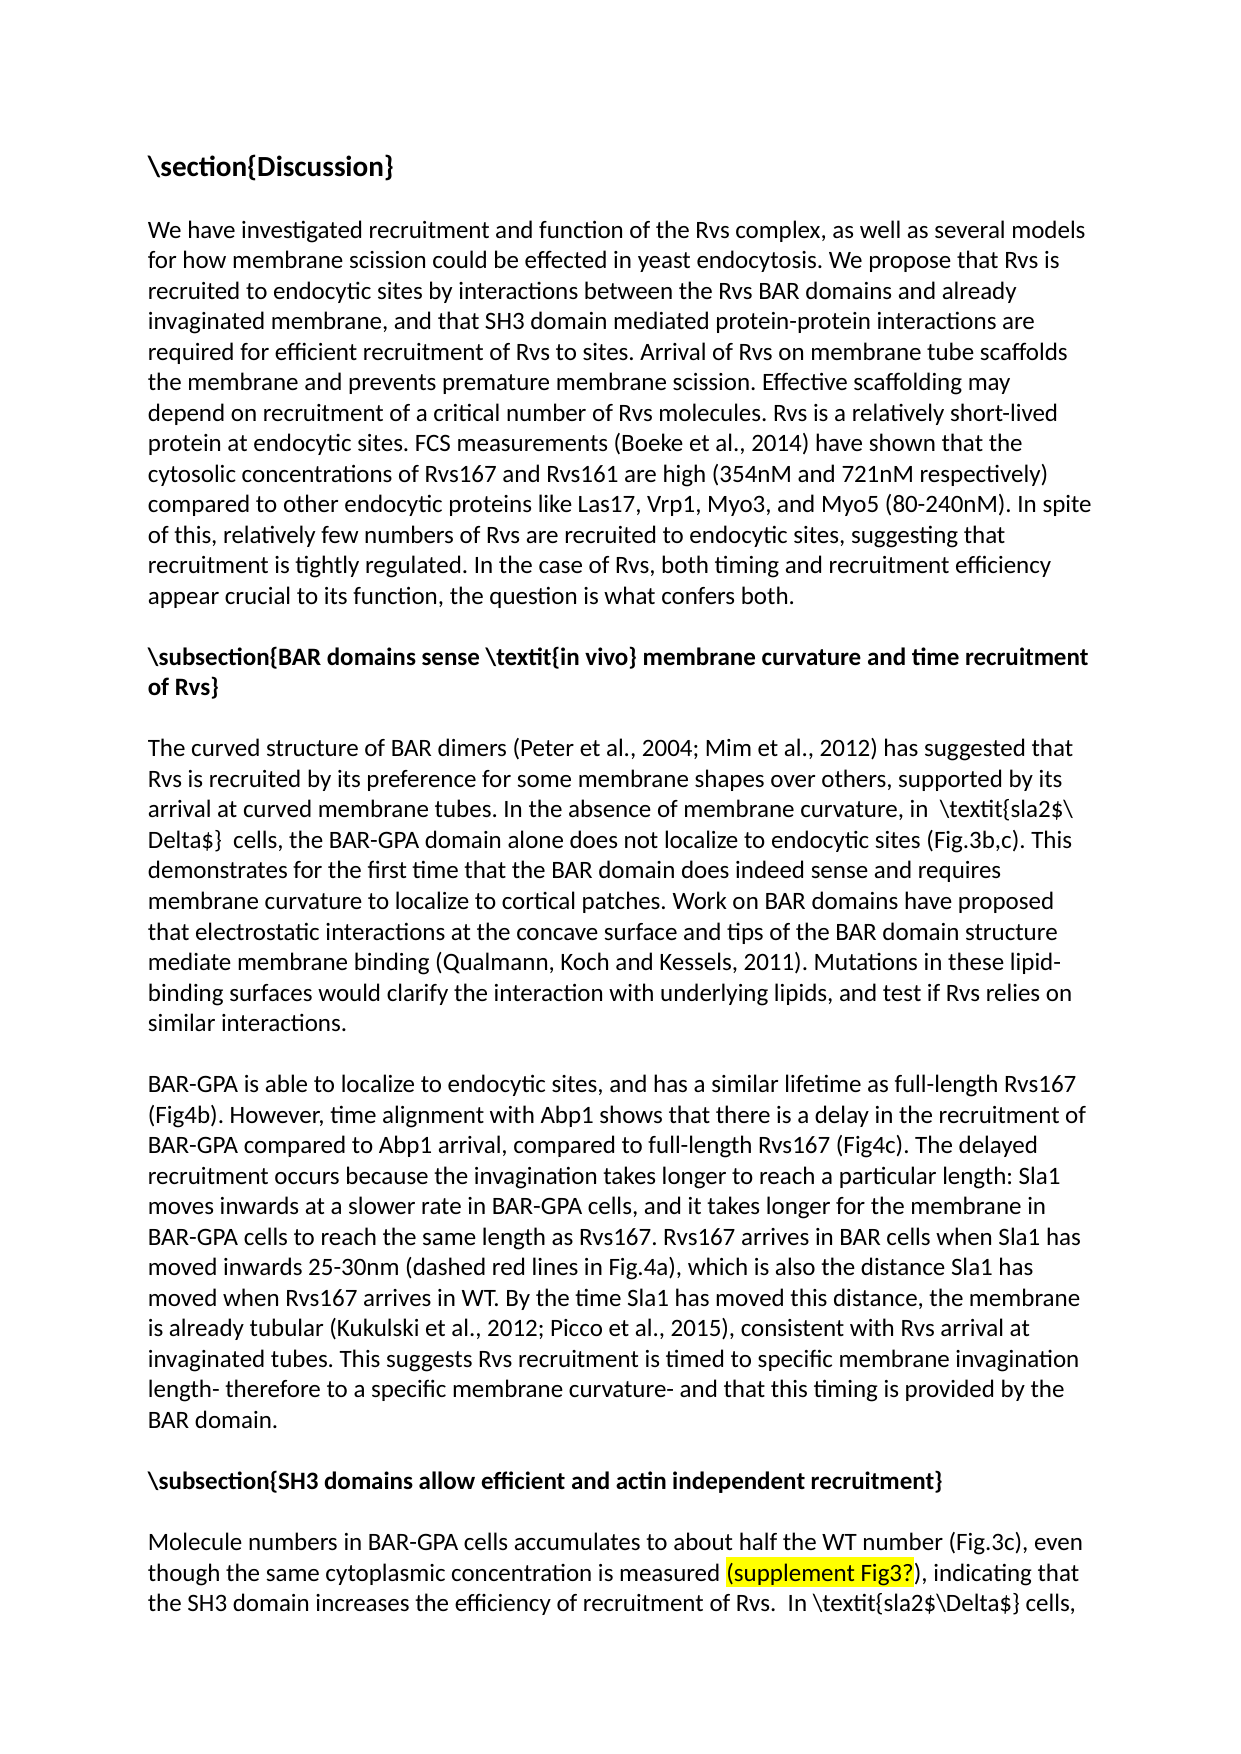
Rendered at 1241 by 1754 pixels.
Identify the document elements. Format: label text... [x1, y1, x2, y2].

text Molecule numbers in BAR-GPA cells accumulates to about half the WT number (Fig.3c), even though the same cytoplasmic concentration is measured (supplement Fig3?), indicating that the SH3 domain increases the efficiency of recruitment of Rvs. In \textit{sla2$\Delta$} cells, [148, 1526, 1093, 1618]
text \subsection{SH3 domains allow efficient and actin independent recruitment} [148, 1465, 1093, 1496]
text \subsection{BAR domains sense \textit{in vivo} membrane curvature and time recruitment of Rvs} [148, 641, 1093, 702]
text The curved structure of BAR dimers (Peter et al., 2004; Mim et al., 2012) has suggested that Rvs is recruited by its preference for some membrane shapes over others, supported by its arrival at curved membrane tubes. In the absence of membrane curvature, in \textit{sla2$\Delta$} cells, the BAR-GPA domain alone does not localize to endocytic sites (Fig.3b,c). This demonstrates for the first time that the BAR domain does indeed sense and requires membrane curvature to localize to cortical patches. Work on BAR domains have proposed that electrostatic interactions at the concave surface and tips of the BAR domain structure mediate membrane binding (Qualmann, Koch and Kessels, 2011). Mutations in these lipid-binding surfaces would clarify the interaction with underlying lipids, and test if Rvs relies on similar interactions. [148, 733, 1093, 1038]
text ﻿\section{Discussion} [148, 148, 1093, 183]
text BAR-GPA is able to localize to endocytic sites, and has a similar lifetime as full-length Rvs167 (Fig4b). However, time alignment with Abp1 shows that there is a delay in the recruitment of BAR-GPA compared to Abp1 arrival, compared to full-length Rvs167 (Fig4c). The delayed recruitment occurs because the invagination takes longer to reach a particular length: Sla1 moves inwards at a slower rate in BAR-GPA cells, and it takes longer for the membrane in BAR-GPA cells to reach the same length as Rvs167. Rvs167 arrives in BAR cells when Sla1 has moved inwards 25-30nm (dashed red lines in Fig.4a), which is also the distance Sla1 has moved when Rvs167 arrives in WT. By the time Sla1 has moved this distance, the membrane is already tubular (Kukulski et al., 2012; Picco et al., 2015), consistent with Rvs arrival at invaginated tubes. This suggests Rvs recruitment is timed to specific membrane invagination length- therefore to a specific membrane curvature- and that this timing is provided by the BAR domain. [148, 1068, 1093, 1434]
text We have investigated recruitment and function of the Rvs complex, as well as several models for how membrane scission could be effected in yeast endocytosis. We propose that Rvs is recruited to endocytic sites by interactions between the Rvs BAR domains and already invaginated membrane, and that SH3 domain mediated protein-protein interactions are required for efficient recruitment of Rvs to sites. Arrival of Rvs on membrane tube scaffolds the membrane and prevents premature membrane scission. Effective scaffolding may depend on recruitment of a critical number of Rvs molecules. Rvs is a relatively short-lived protein at endocytic sites. FCS measurements (Boeke et al., 2014) have shown that the cytosolic concentrations of Rvs167 and Rvs161 are high (354nM and 721nM respectively) compared to other endocytic proteins like Las17, Vrp1, Myo3, and Myo5 (80-240nM). In spite of this, relatively few numbers of Rvs are recruited to endocytic sites, suggesting that recruitment is tightly regulated. In the case of Rvs, both timing and recruitment efficiency appear crucial to its function, the question is what confers both. [148, 214, 1093, 611]
